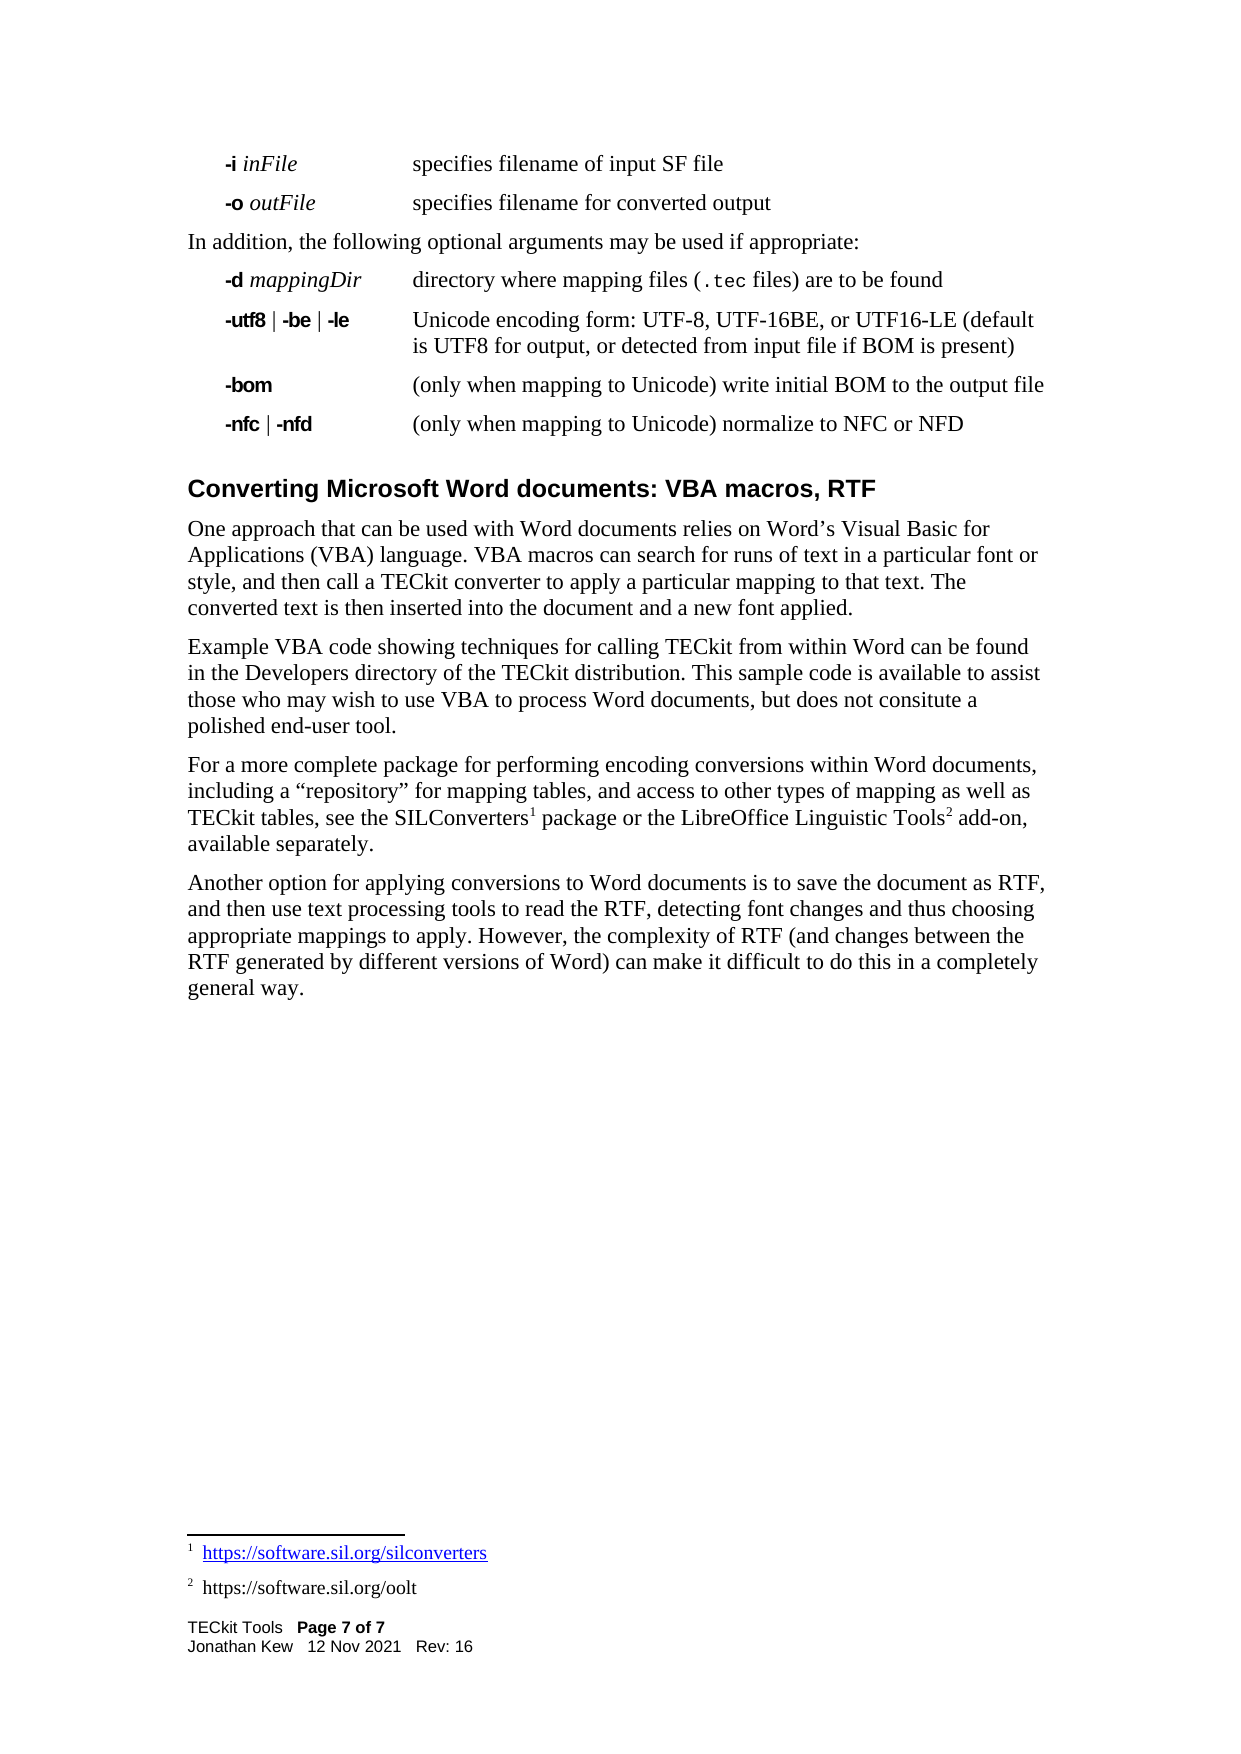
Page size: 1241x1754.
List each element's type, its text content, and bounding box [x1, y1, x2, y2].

text Another option for applying conversions to Word documents is to save the document as RTF, and then use text processing tools to read the RTF, detecting font changes and thus choosing appropriate mappings to apply. However, the complexity of RTF (and changes between the RTF generated by different versions of Word) can make it difficult to do this in a completely general way. [187, 869, 1053, 1001]
text -i inFile specifies filename of input SF file [225, 150, 1053, 176]
text -utf8 | -be | -le Unicode encoding form: UTF-8, UTF-16BE, or UTF16-LE (default is UTF8 for output, or detected from input file if BOM is present) [225, 306, 1053, 359]
text For a more complete package for performing encoding conversions within Word documents, including a “repository” for mapping tables, and access to other types of mapping as well as TECkit tables, see the SILConverters package or the LibreOffice Linguistic Tools add-on, available separately. [187, 751, 1053, 856]
text -o outFile specifies filename for converted output [225, 189, 1053, 215]
text https://software.sil.org/silconverters [187, 1541, 1053, 1564]
text -d mappingDir directory where mapping files (.tec files) are to be found [225, 267, 1053, 293]
text In addition, the following optional arguments may be used if appropriate: [187, 228, 1053, 254]
text https://software.sil.org/oolt [187, 1576, 1053, 1599]
text -bom (only when mapping to Unicode) write initial BOM to the output file [225, 371, 1053, 398]
text One approach that can be used with Word documents relies on Word’s Visual Basic for Applications (VBA) language. VBA macros can search for runs of text in a particular font or style, and then call a TECkit converter to apply a particular mapping to that text. The converted text is then inserted into the document and a new font applied. [187, 515, 1053, 621]
text -nfc | -nfd (only when mapping to Unicode) normalize to NFC or NFD [225, 410, 1053, 436]
subtitle Converting Microsoft Word documents: VBA macros, RTF [187, 474, 1053, 503]
text Example VBA code showing techniques for calling TECkit from within Word can be found in the Developers directory of the TECkit distribution. This sample code is available to assist those who may wish to use VBA to process Word documents, but does not consitute a polished end-user tool. [187, 633, 1053, 738]
